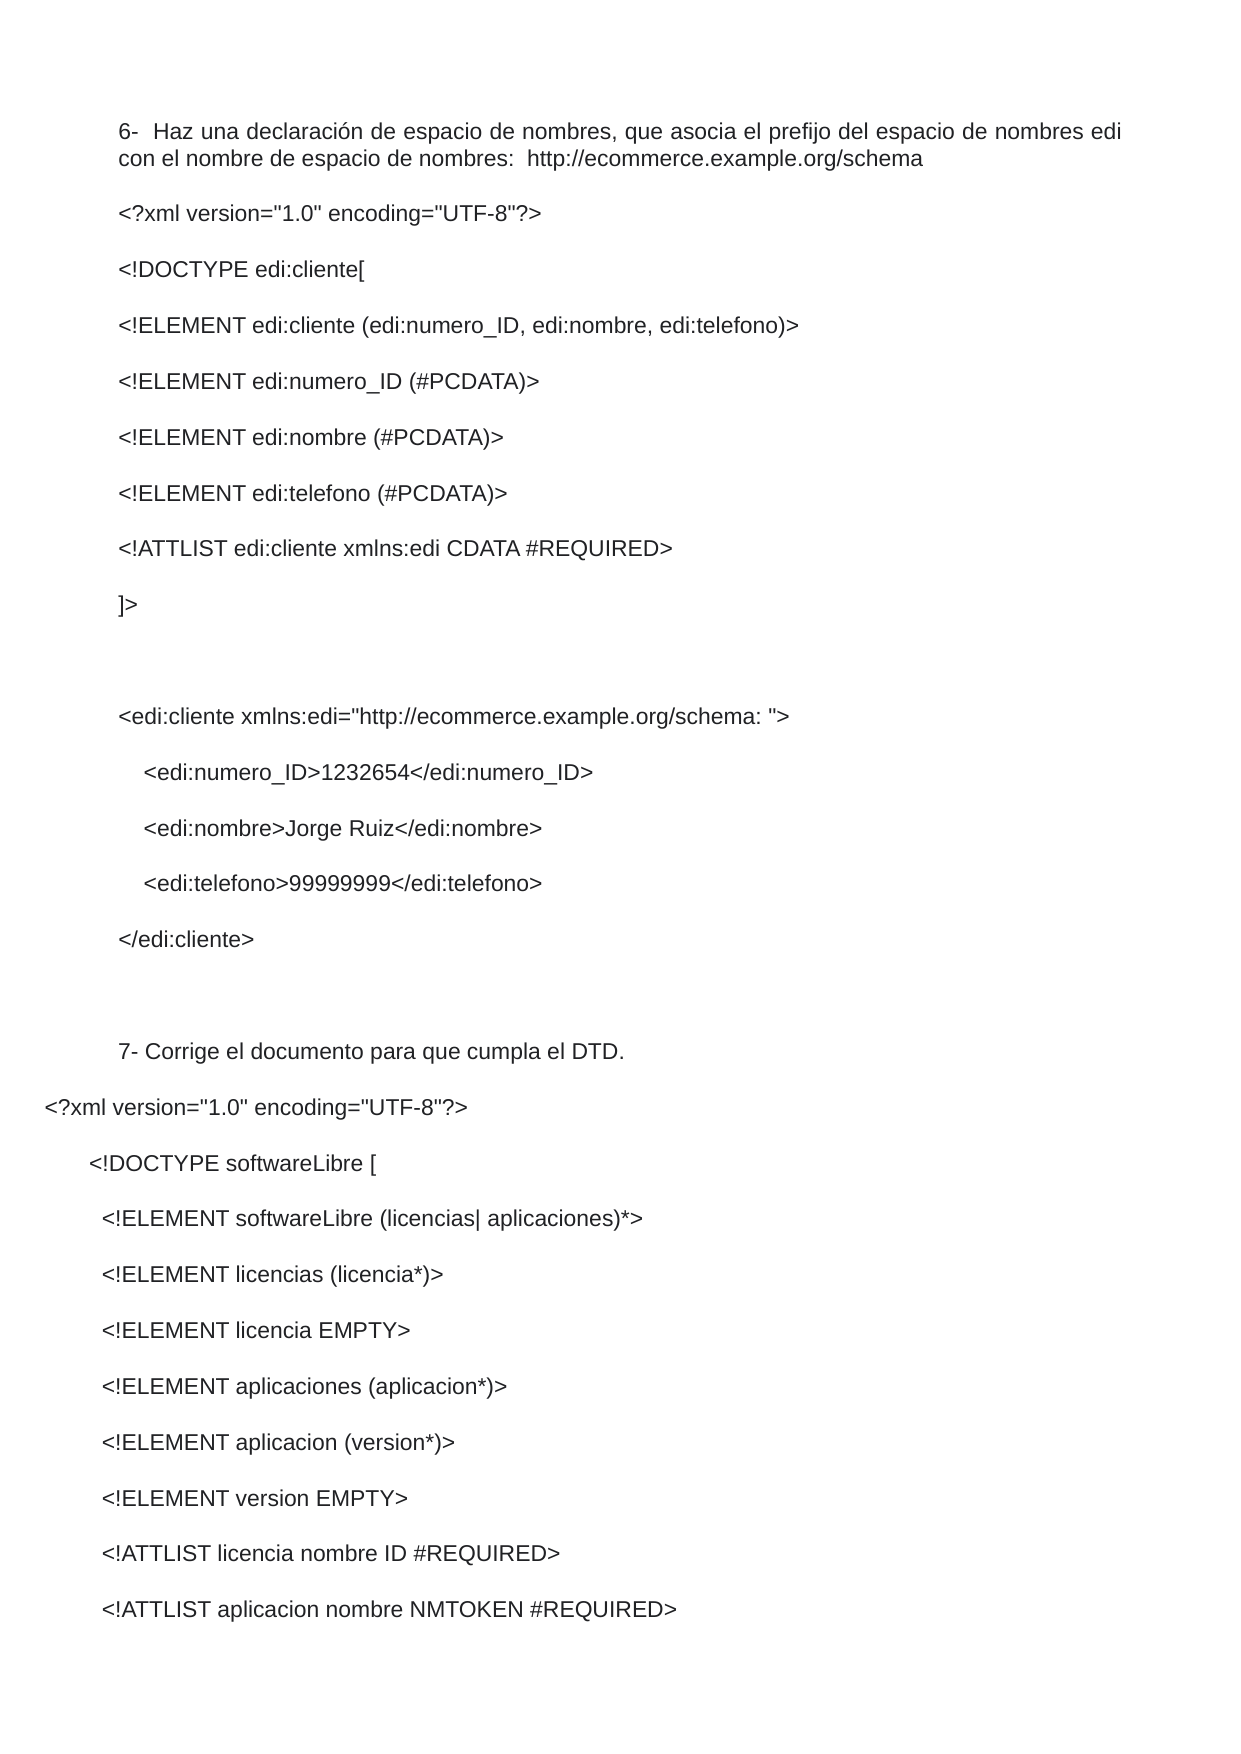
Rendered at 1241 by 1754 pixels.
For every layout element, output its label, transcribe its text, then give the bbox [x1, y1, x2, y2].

text <!ELEMENT licencia EMPTY> [44, 1317, 1122, 1343]
text <edi:cliente xmlns:edi="http://ecommerce.example.org/schema: "> [118, 703, 1122, 729]
text <edi:numero_ID>1232654</edi:numero_ID> [118, 759, 1122, 785]
text <edi:nombre>Jorge Ruiz</edi:nombre> [118, 814, 1122, 841]
text <!ELEMENT edi:cliente (edi:numero_ID, edi:nombre, edi:telefono)> [118, 312, 1122, 338]
text <!ATTLIST edi:cliente xmlns:edi CDATA #REQUIRED> [118, 535, 1122, 562]
text <!ELEMENT aplicacion (version*)> [44, 1429, 1122, 1455]
text <!ELEMENT edi:nombre (#PCDATA)> [118, 424, 1122, 450]
text <?xml version="1.0" encoding="UTF-8"?> [44, 1094, 1122, 1120]
text 6- Haz una declaración de espacio de nombres, que asocia el prefijo del espacio de nombres edi con el nombre de espacio de nombres: http://ecommerce.example.org/schema [118, 118, 1122, 171]
text <!ATTLIST licencia nombre ID #REQUIRED> [44, 1540, 1122, 1567]
text <!ELEMENT edi:telefono (#PCDATA)> [118, 479, 1122, 506]
text <edi:telefono>99999999</edi:telefono> [118, 870, 1122, 897]
text <!DOCTYPE edi:cliente[ [118, 256, 1122, 282]
text <!ELEMENT edi:numero_ID (#PCDATA)> [118, 368, 1122, 394]
text <!DOCTYPE softwareLibre [ [44, 1149, 1122, 1176]
text <!ELEMENT aplicaciones (aplicacion*)> [44, 1373, 1122, 1399]
list 7- Corrige el documento para que cumpla el DTD. [88, 1038, 1122, 1064]
text <!ELEMENT licencias (licencia*)> [44, 1261, 1122, 1287]
text <!ELEMENT version EMPTY> [44, 1484, 1122, 1511]
text <!ELEMENT softwareLibre (licencias| aplicaciones)*> [44, 1205, 1122, 1232]
text <?xml version="1.0" encoding="UTF-8"?> [118, 200, 1122, 227]
text <!ATTLIST aplicacion nombre NMTOKEN #REQUIRED> [44, 1596, 1122, 1622]
text ]> [118, 591, 1122, 617]
text </edi:cliente> [118, 926, 1122, 952]
